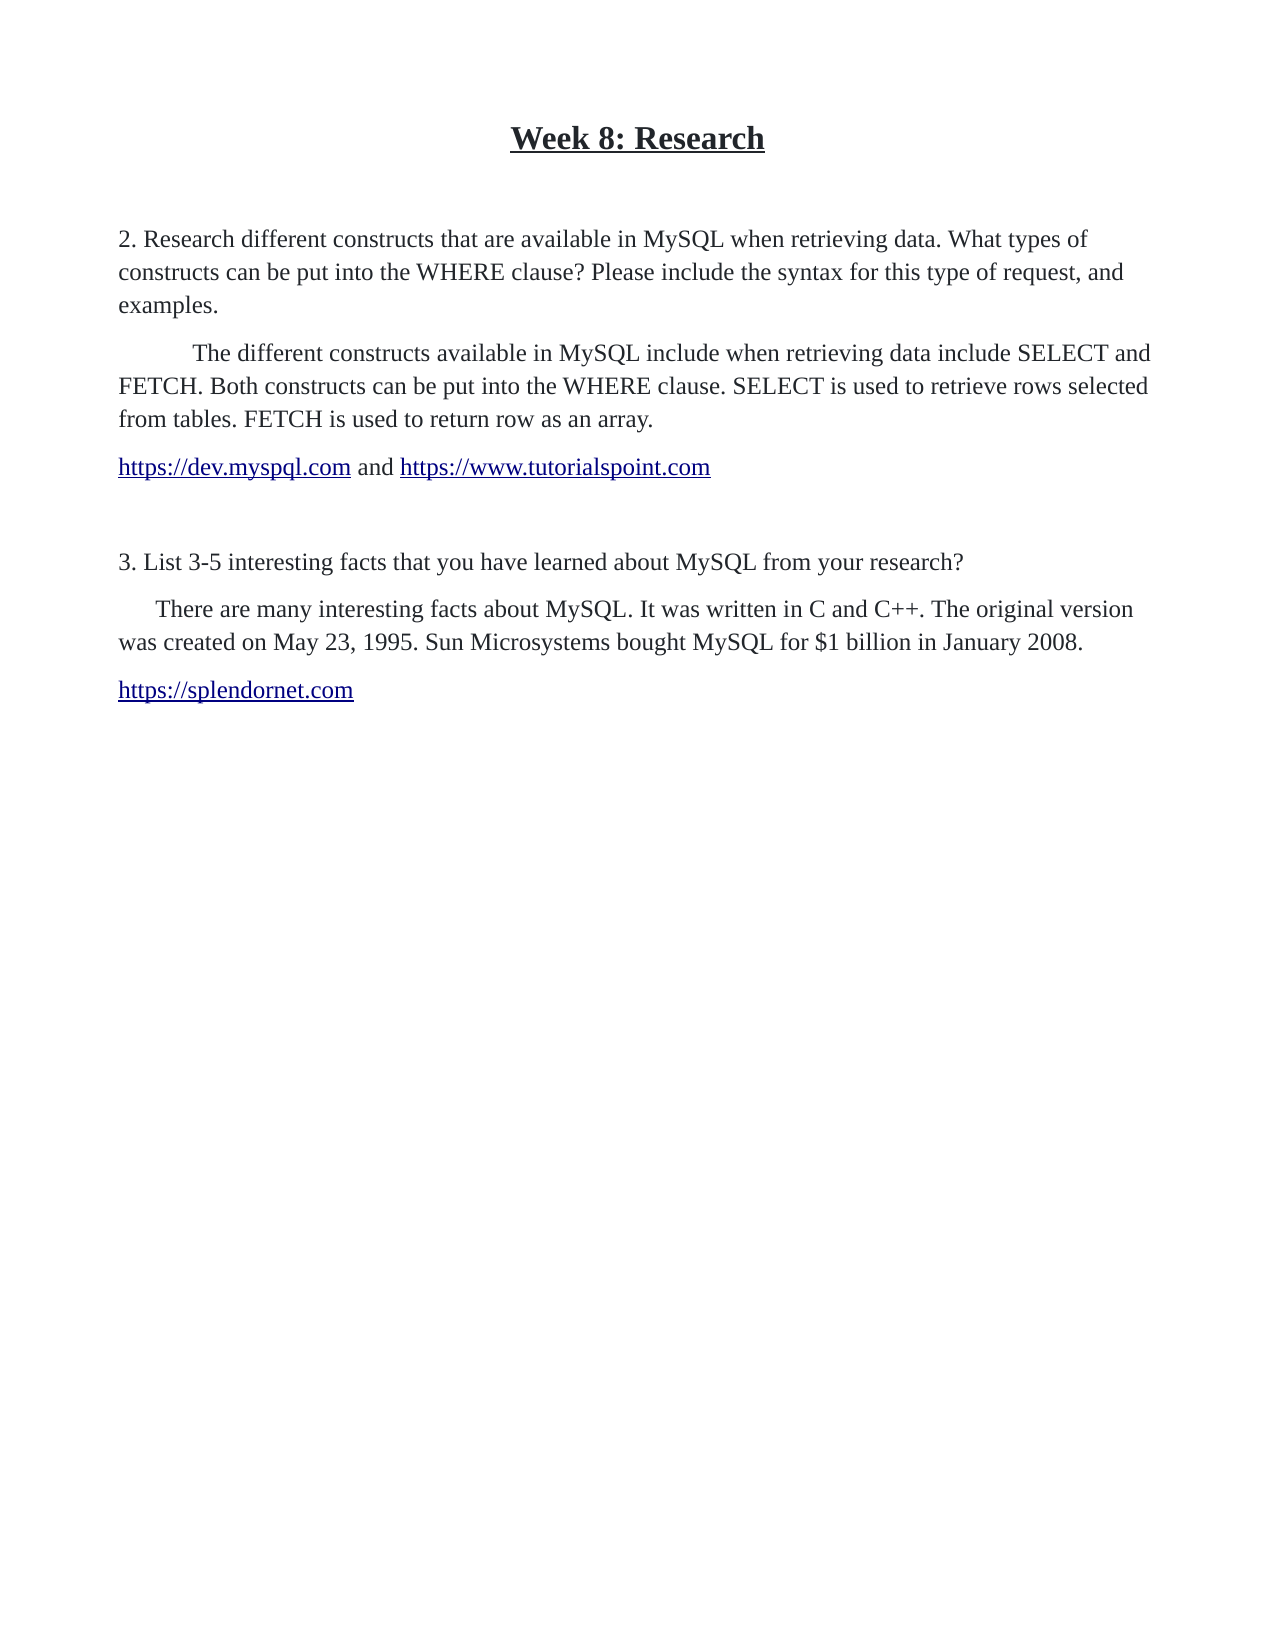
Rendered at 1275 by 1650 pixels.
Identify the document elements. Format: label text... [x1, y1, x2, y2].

text https://splendornet.com [118, 675, 1157, 704]
text https://dev.myspql.com and https://www.tutorialspoint.com [118, 452, 1157, 480]
text Week 8: Research [118, 118, 1157, 156]
text 3. List 3-5 interesting facts that you have learned about MySQL from your research? [118, 547, 1157, 576]
text 2. Research different constructs that are available in MySQL when retrieving data. What types of constructs can be put into the WHERE clause? Please include the syntax for this type of request, and examples. [118, 224, 1157, 319]
text There are many interesting facts about MySQL. It was written in C and C++. The original version was created on May 23, 1995. Sun Microsystems bought MySQL for $1 billion in January 2008. [118, 594, 1157, 656]
text The different constructs available in MySQL include when retrieving data include SELECT and FETCH. Both constructs can be put into the WHERE clause. SELECT is used to retrieve rows selected from tables. FETCH is used to return row as an array. [118, 338, 1157, 433]
